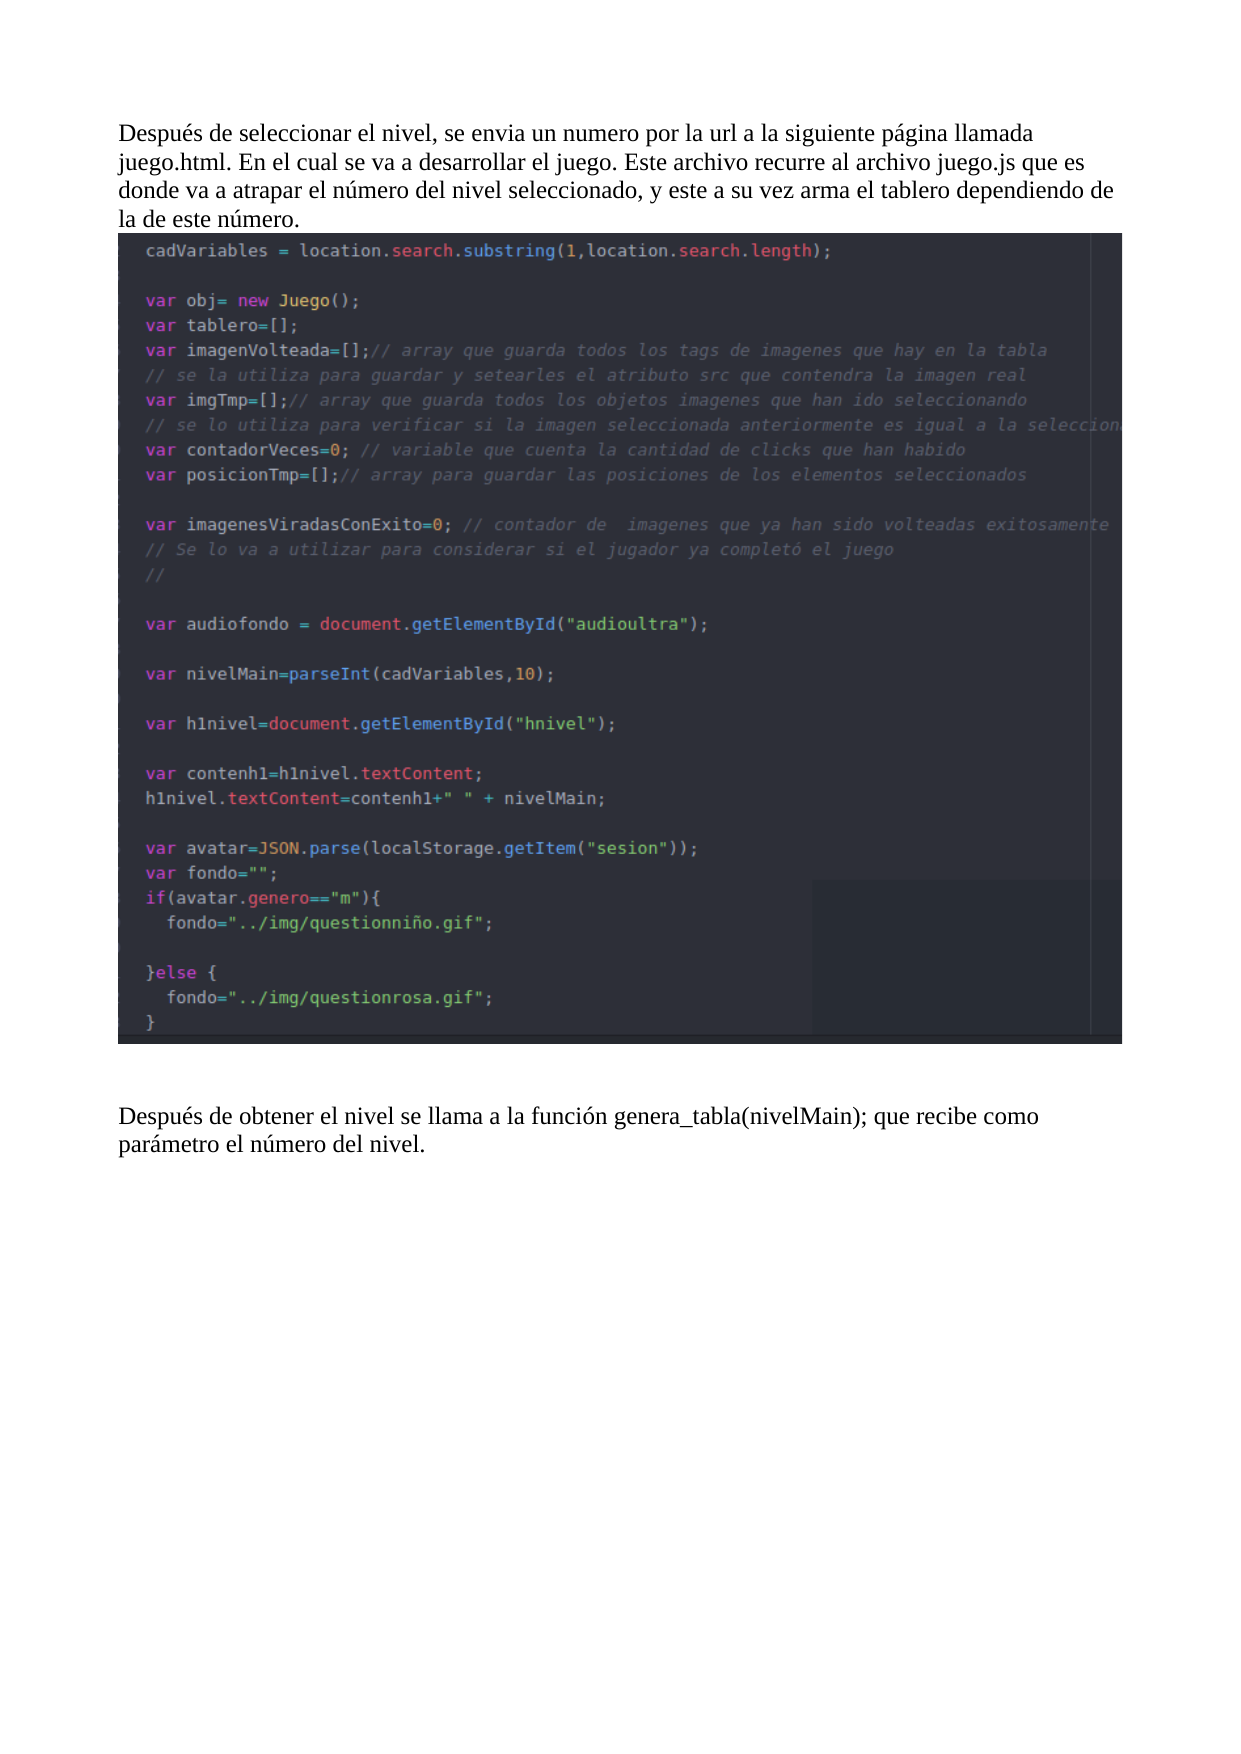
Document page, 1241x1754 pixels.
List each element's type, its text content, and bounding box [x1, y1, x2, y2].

picture [118, 233, 1123, 1044]
text Después de obtener el nivel se llama a la función genera_tabla(nivelMain); que recibe como parámetro el número del nivel. [118, 1101, 1122, 1158]
text Después de seleccionar el nivel, se envia un numero por la url a la siguiente página llamada juego.html. En el cual se va a desarrollar el juego. Este archivo recurre al archivo juego.js que es donde va a atrapar el número del nivel seleccionado, y este a su vez arma el tablero dependiendo de la de este número. [118, 118, 1122, 233]
